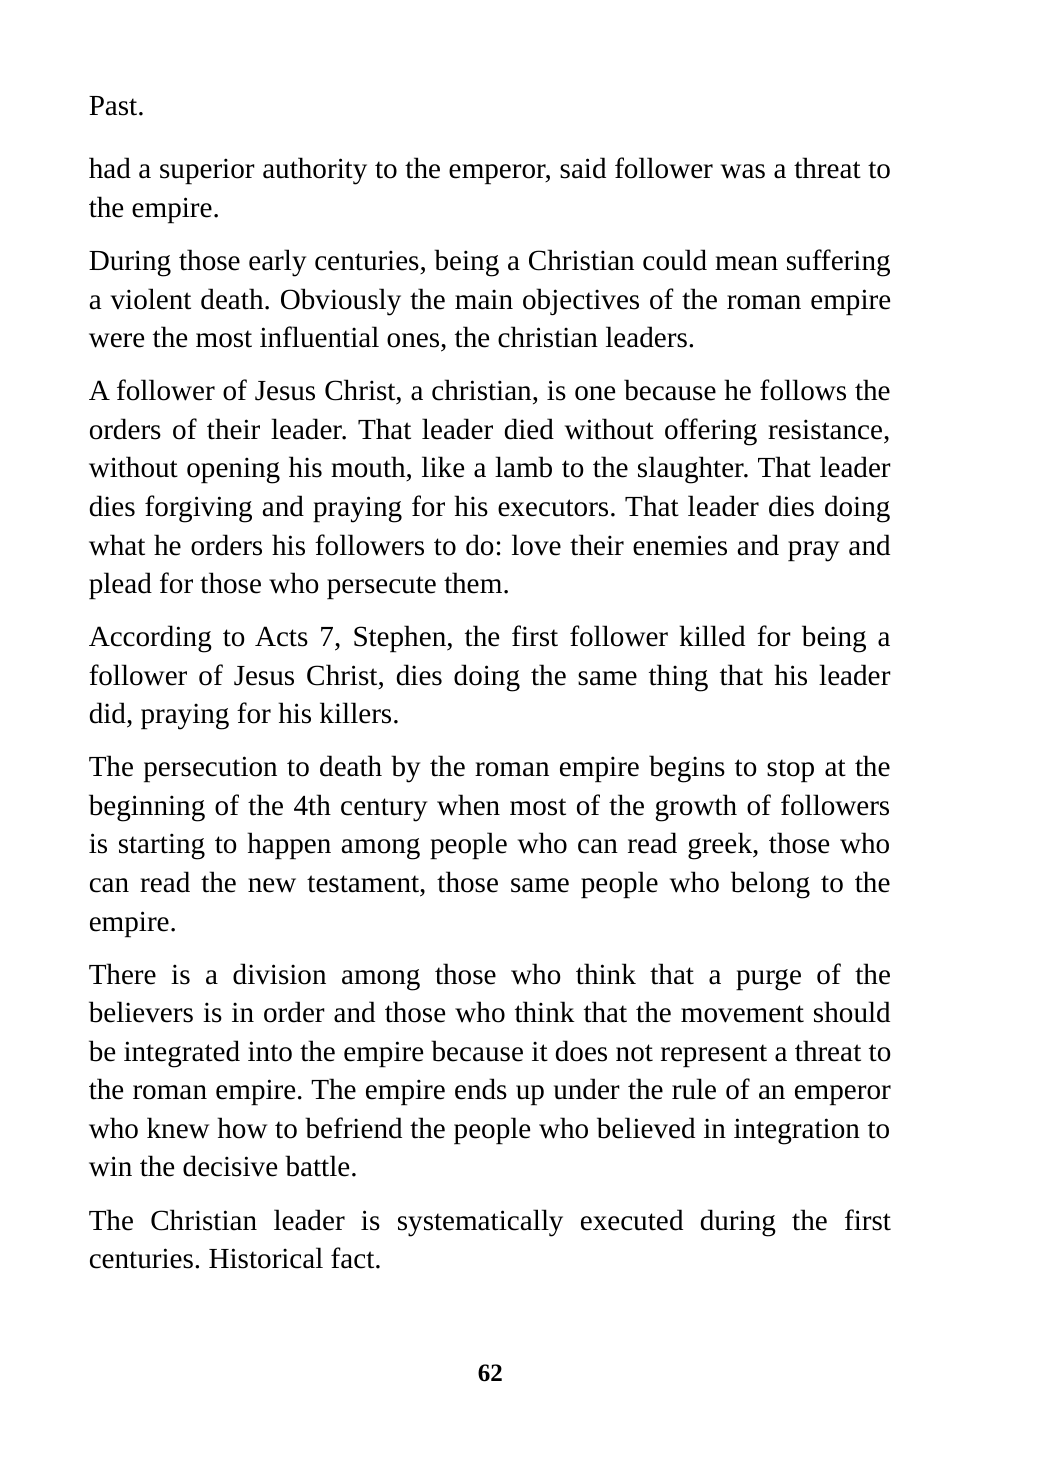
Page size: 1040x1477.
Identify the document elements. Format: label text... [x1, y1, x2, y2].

text There is a division among those who think that a purge of the believers is in order and those who think that the movement should be integrated into the empire because it does not represent a threat to the roman empire. The empire ends up under the rule of an emperor who knew how to befriend the people who believed in integration to win the decisive battle. [88, 957, 892, 1183]
text According to Acts 7, Stephen, the first follower killed for being a follower of Jesus Christ, dies doing the same thing that his leader did, praying for his killers. [88, 619, 892, 730]
text The persecution to death by the roman empire begins to stop at the beginning of the 4th century when most of the growth of followers is starting to happen among people who can read greek, those who can read the new testament, those same people who belong to the empire. [88, 749, 892, 937]
text The Christian leader is systematically executed during the first centuries. Historical fact. [88, 1203, 892, 1275]
text had a superior authority to the emperor, said follower was a threat to the empire. [88, 152, 892, 224]
text During those early centuries, being a Christian could mean suffering a violent death. Obviously the main objectives of the roman empire were the most influential ones, the christian leaders. [88, 243, 892, 354]
text A follower of Jesus Christ, a christian, is one because he follows the orders of their leader. That leader died without offering resistance, without opening his mouth, like a lamb to the slaughter. That leader dies forgiving and praying for his executors. That leader dies doing what he orders his followers to do: love their enemies and pray and plead for those who persecute them. [88, 373, 892, 600]
